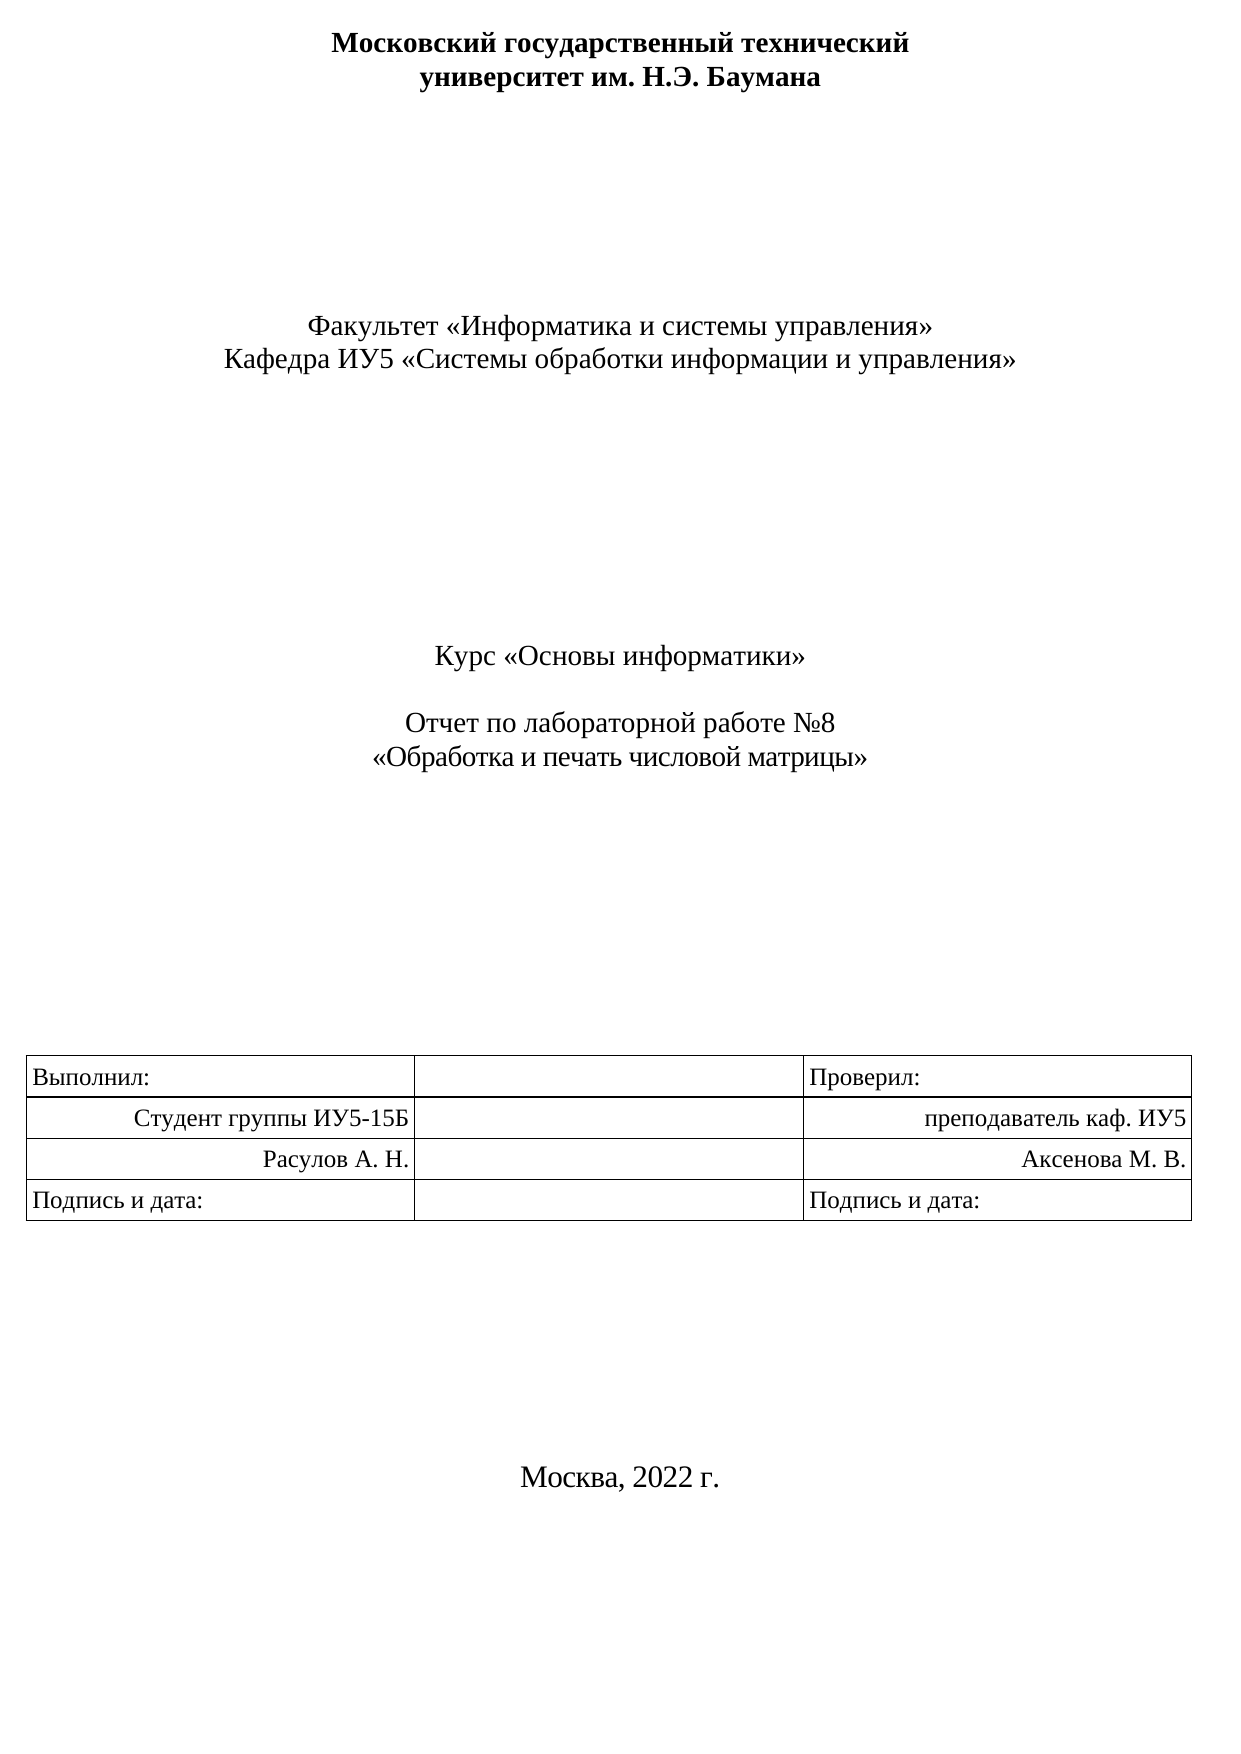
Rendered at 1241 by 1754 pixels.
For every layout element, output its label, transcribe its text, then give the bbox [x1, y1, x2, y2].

text Факультет «Информатика и системы управления» [37, 308, 1203, 341]
table_cell [415, 1098, 803, 1138]
text Кафедра ИУ5 «Системы обработки информации и управления» [37, 341, 1203, 375]
text Курс «Основы информатики» [37, 638, 1203, 672]
table_cell Подпись и дата: [804, 1180, 1191, 1220]
table_cell Подпись и дата: [27, 1180, 414, 1220]
table_cell [415, 1139, 803, 1179]
text «Обработка и печать числовой матрицы» [37, 739, 1203, 772]
table_header Выполнил: [27, 1056, 414, 1096]
table_cell Расулов А. Н. [27, 1139, 414, 1179]
table_header Проверил: [804, 1056, 1191, 1096]
table_cell Аксенова М. В. [804, 1139, 1191, 1179]
table_cell преподаватель каф. ИУ5 [804, 1098, 1191, 1138]
table_cell Студент группы ИУ5-15Б [27, 1098, 414, 1138]
table_header [415, 1056, 803, 1096]
text Московский государственный технический [37, 26, 1203, 59]
table_cell [415, 1180, 803, 1220]
text Отчет по лабораторной работе №8 [37, 705, 1203, 739]
text университет им. Н.Э. Баумана [37, 59, 1203, 93]
text Москва, 2022 г. [37, 1458, 1203, 1494]
